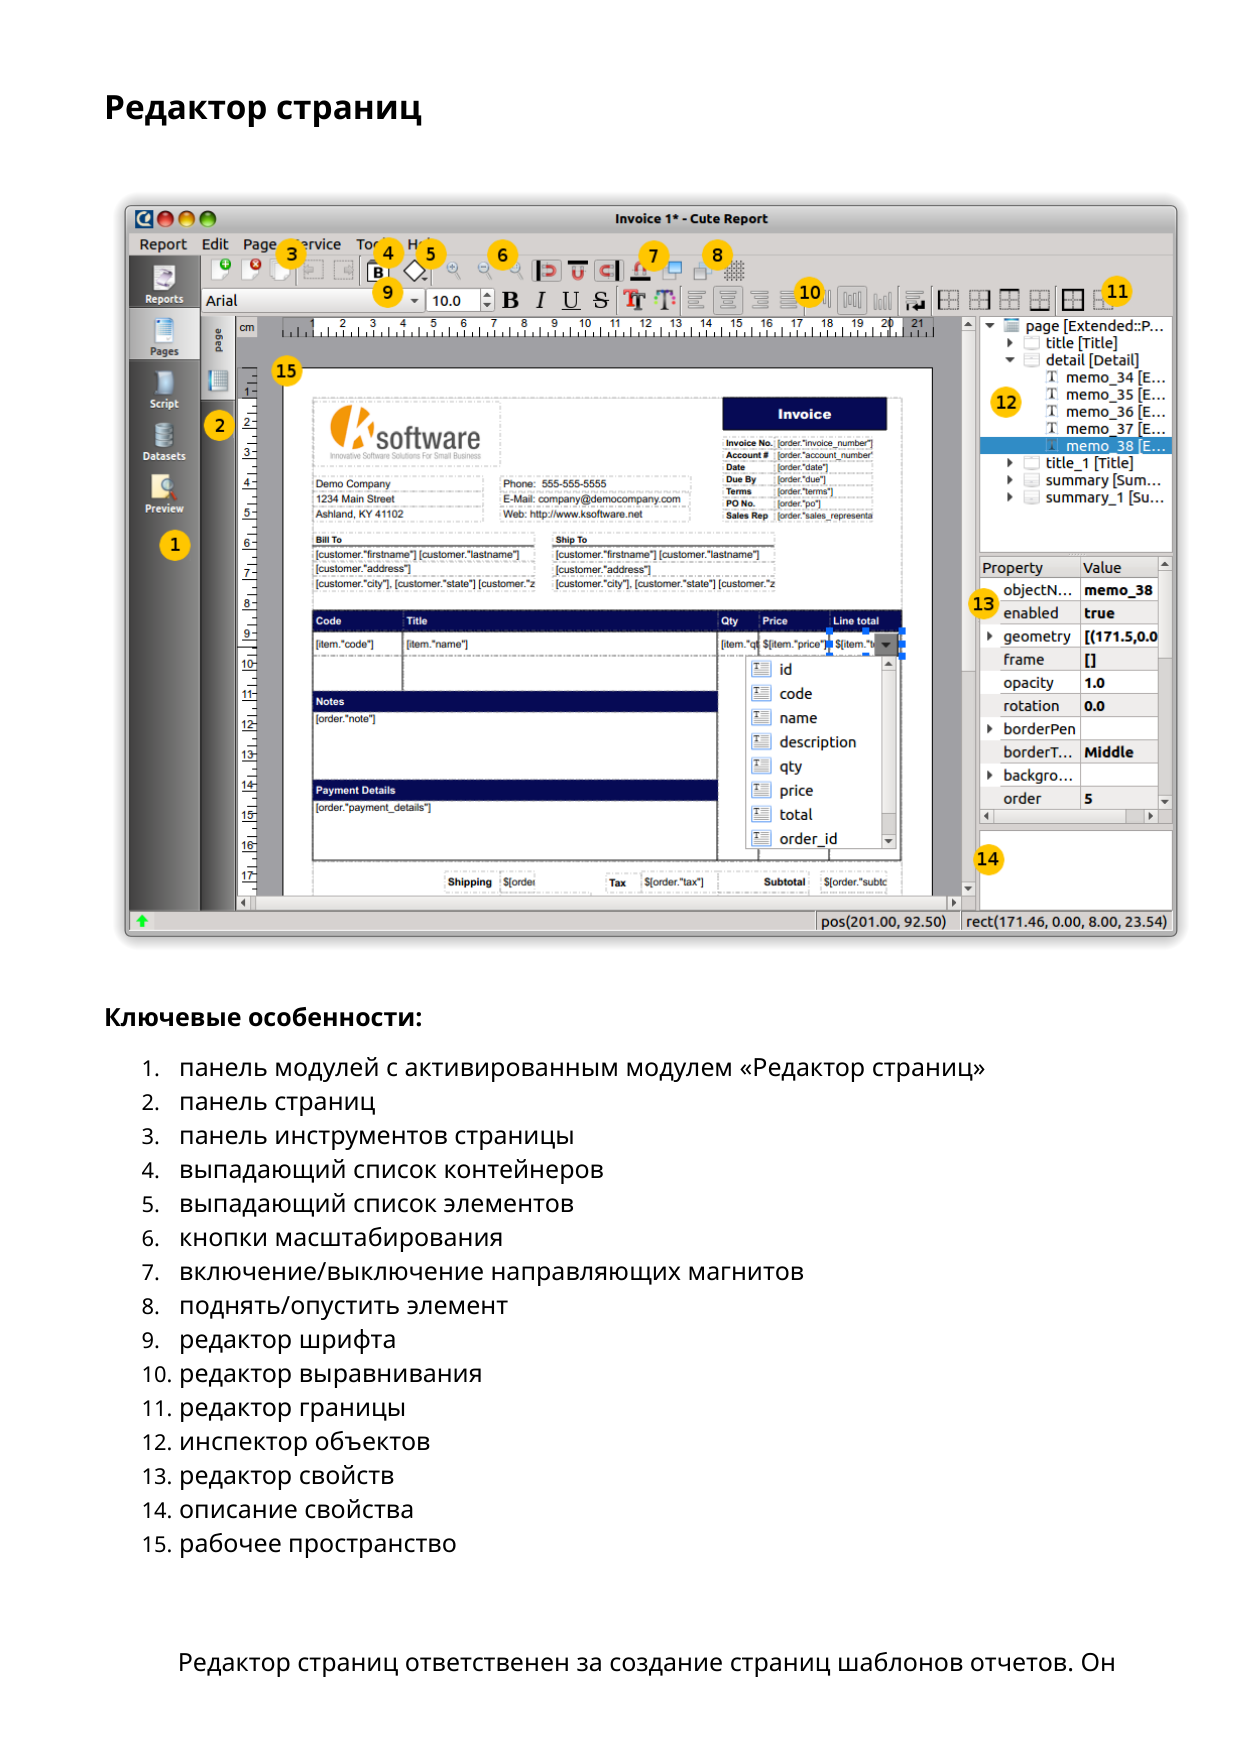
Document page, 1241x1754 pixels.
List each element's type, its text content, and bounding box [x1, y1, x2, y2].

list панель инструментов страницы [141, 1117, 1181, 1151]
text Ключевые особенности: [104, 1000, 1181, 1034]
list поднять/опустить элемент [141, 1288, 1181, 1322]
text Редактор страниц ответственен за создание страниц шаблонов отчетов. Он [104, 1644, 1181, 1678]
list редактор шрифта [141, 1322, 1181, 1356]
list выпадающий список элементов [141, 1185, 1181, 1219]
list редактор границы [141, 1390, 1181, 1424]
picture [112, 191, 1190, 951]
list выпадающий список контейнеров [141, 1151, 1181, 1185]
list инспектор объектов [141, 1424, 1181, 1458]
subtitle Редактор страниц [104, 83, 1181, 129]
list панель страниц [141, 1083, 1181, 1117]
list описание свойства [141, 1492, 1181, 1526]
list включение/выключение направляющих магнитов [141, 1253, 1181, 1288]
list кнопки масштабирования [141, 1219, 1181, 1253]
list панель модулей с активированным модулем «Редактор страниц» [141, 1049, 1181, 1083]
list редактор свойств [141, 1458, 1181, 1492]
list рабочее пространство [141, 1526, 1181, 1560]
list редактор выравнивания [141, 1356, 1181, 1390]
